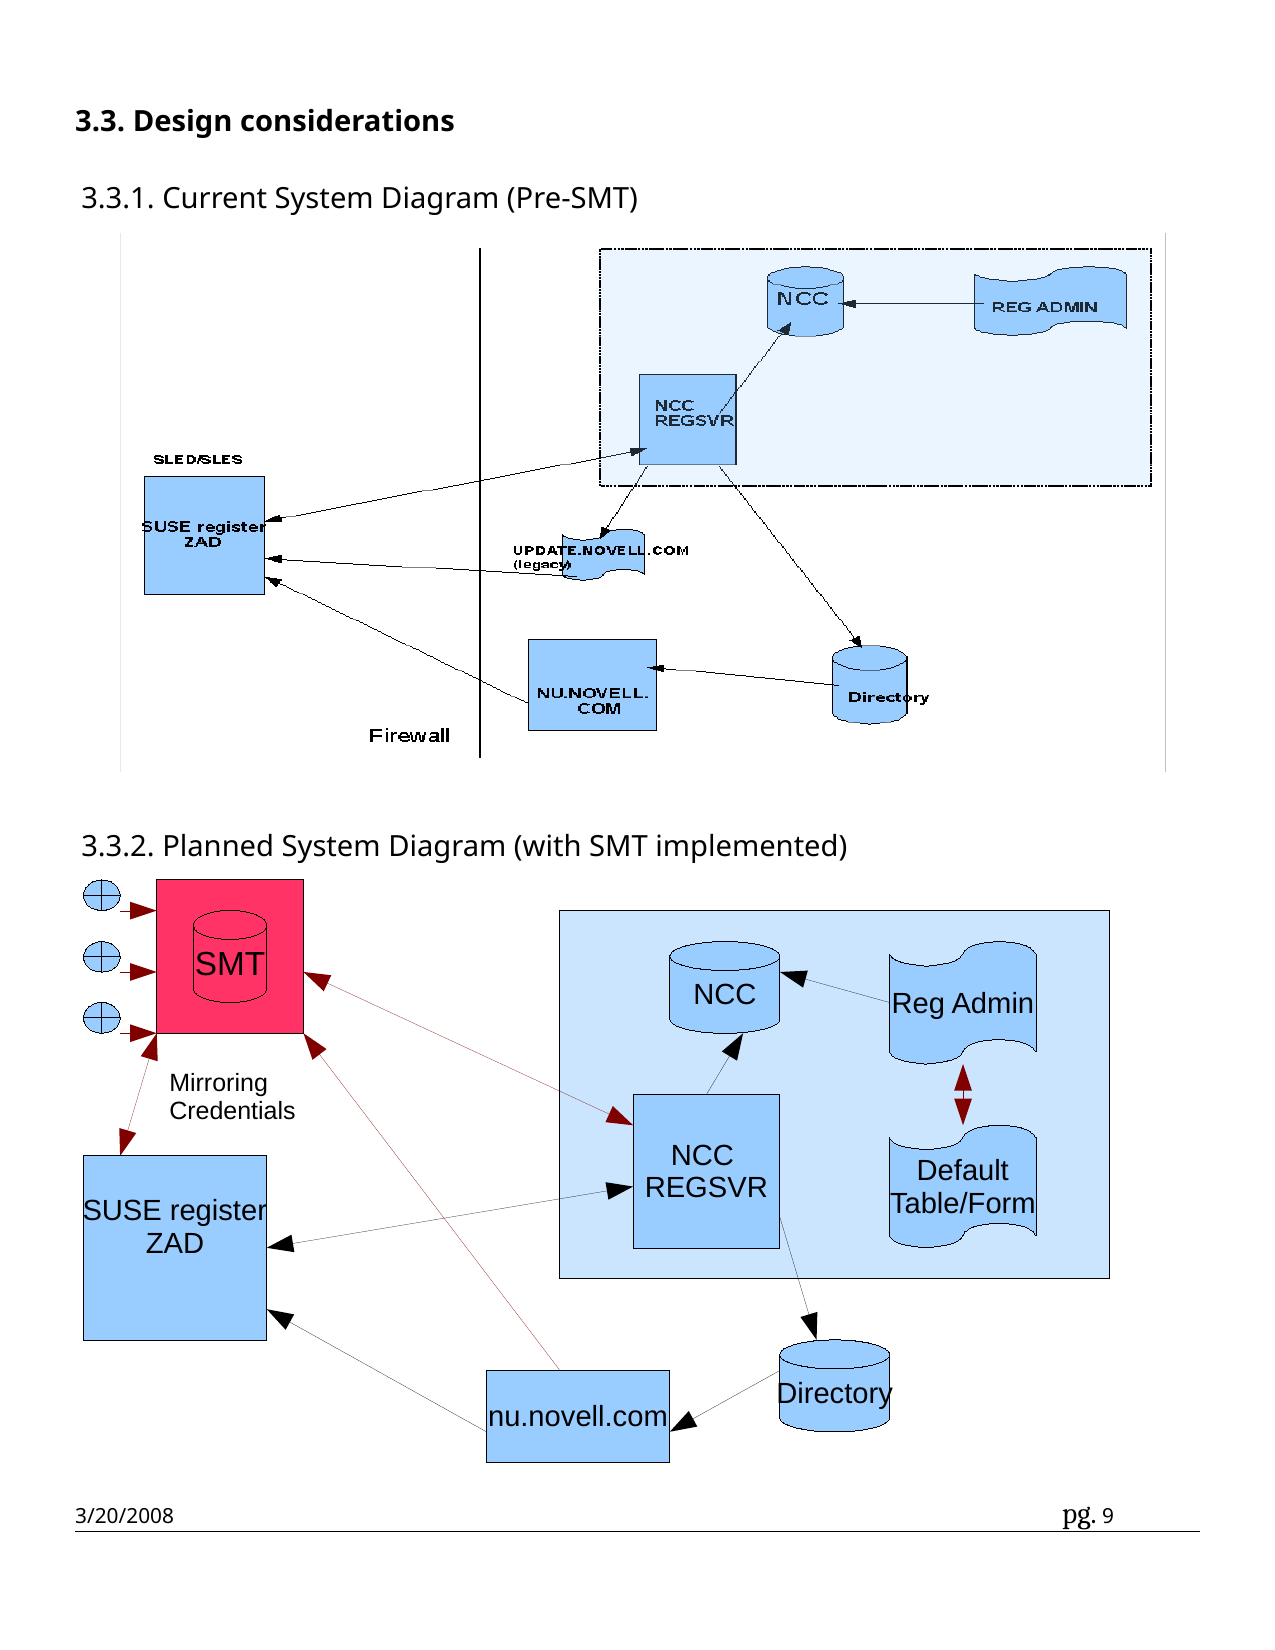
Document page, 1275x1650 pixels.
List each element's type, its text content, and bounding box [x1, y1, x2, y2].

subtitle Current System Diagram (Pre-SMT) [81, 177, 1200, 217]
subtitle Design considerations [75, 100, 1200, 140]
subtitle Planned System Diagram (with SMT implemented) [81, 825, 1200, 865]
